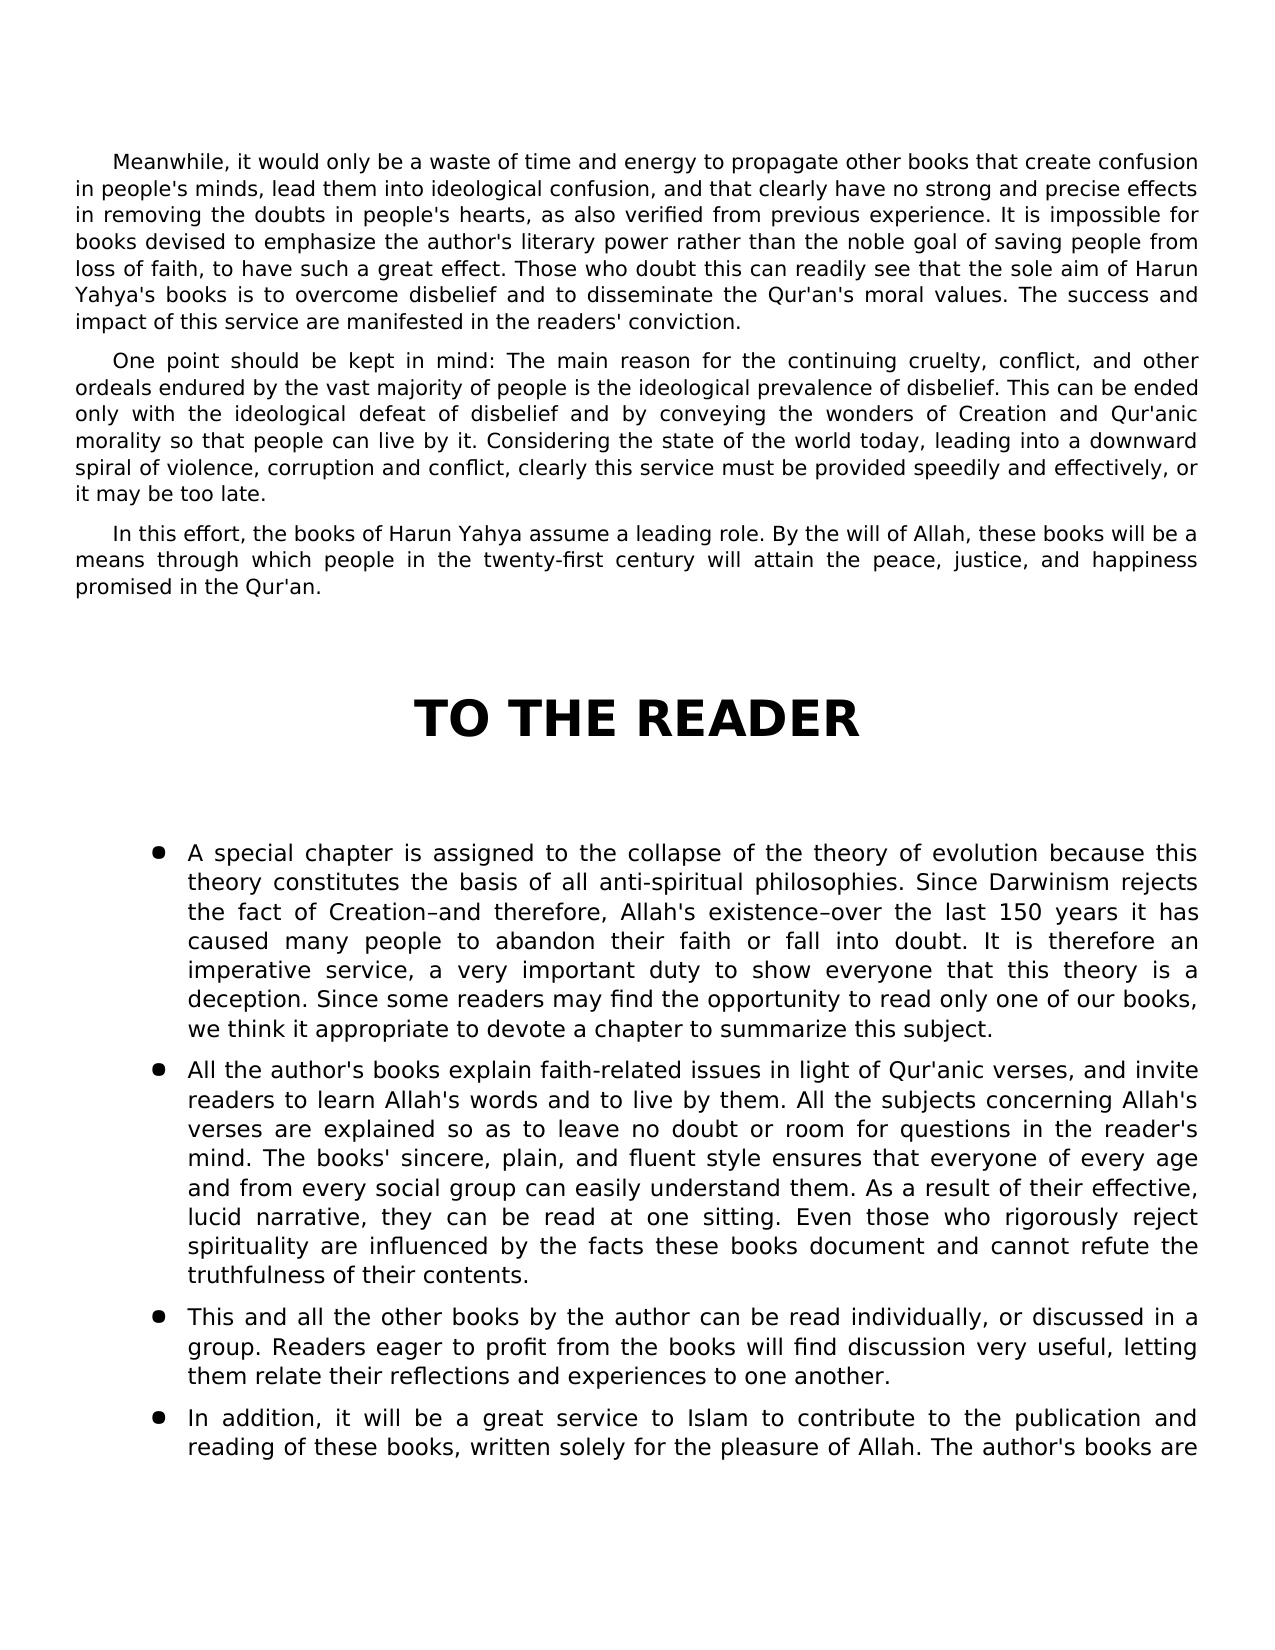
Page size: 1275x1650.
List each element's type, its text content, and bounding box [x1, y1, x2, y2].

list A special chapter is assigned to the collapse of the theory of evolution because this theory constitutes the basis of all anti-spiritual philosophies. Since Darwinism rejects the fact of Creation–and therefore, Allah's existence–over the last 150 years it has caused many people to abandon their faith or fall into doubt. It is therefore an imperative service, a very important duty to show everyone that this theory is a deception. Since some readers may find the opportunity to read only one of our books, we think it appropriate to devote a chapter to summarize this subject. [150, 840, 1200, 1043]
subtitle TO THE READER [75, 690, 1200, 748]
list All the author's books explain faith-related issues in light of Qur'anic verses, and invite readers to learn Allah's words and to live by them. All the subjects concerning Allah's verses are explained so as to leave no doubt or room for questions in the reader's mind. The books' sincere, plain, and fluent style ensures that everyone of every age and from every social group can easily understand them. As a result of their effective, lucid narrative, they can be read at one sitting. Even those who rigorously reject spirituality are influenced by the facts these books document and cannot refute the truthfulness of their contents. [150, 1058, 1200, 1289]
text Meanwhile, it would only be a waste of time and energy to propagate other books that create confusion in people's minds, lead them into ideological confusion, and that clearly have no strong and precise effects in removing the doubts in people's hearts, as also verified from previous experience. It is impossible for books devised to emphasize the author's literary power rather than the noble goal of saving people from loss of faith, to have such a great effect. Those who doubt this can readily see that the sole aim of Harun Yahya's books is to overcome disbelief and to disseminate the Qur'an's moral values. The success and impact of this service are manifested in the readers' conviction. [75, 150, 1200, 334]
list In addition, it will be a great service to Islam to contribute to the publication and reading of these books, written solely for the pleasure of Allah. The author's books are [150, 1405, 1200, 1461]
text One point should be kept in mind: The main reason for the continuing cruelty, conflict, and other ordeals endured by the vast majority of people is the ideological prevalence of disbelief. This can be ended only with the ideological defeat of disbelief and by conveying the wonders of Creation and Qur'anic morality so that people can live by it. Considering the state of the world today, leading into a downward spiral of violence, corruption and conflict, clearly this service must be provided speedily and effectively, or it may be too late. [75, 349, 1200, 507]
list This and all the other books by the author can be read individually, or discussed in a group. Readers eager to profit from the books will find discussion very useful, letting them relate their reflections and experiences to one another. [150, 1304, 1200, 1389]
text In this effort, the books of Harun Yahya assume a leading role. By the will of Allah, these books will be a means through which people in the twenty-first century will attain the peace, justice, and happiness promised in the Qur'an. [75, 522, 1200, 599]
